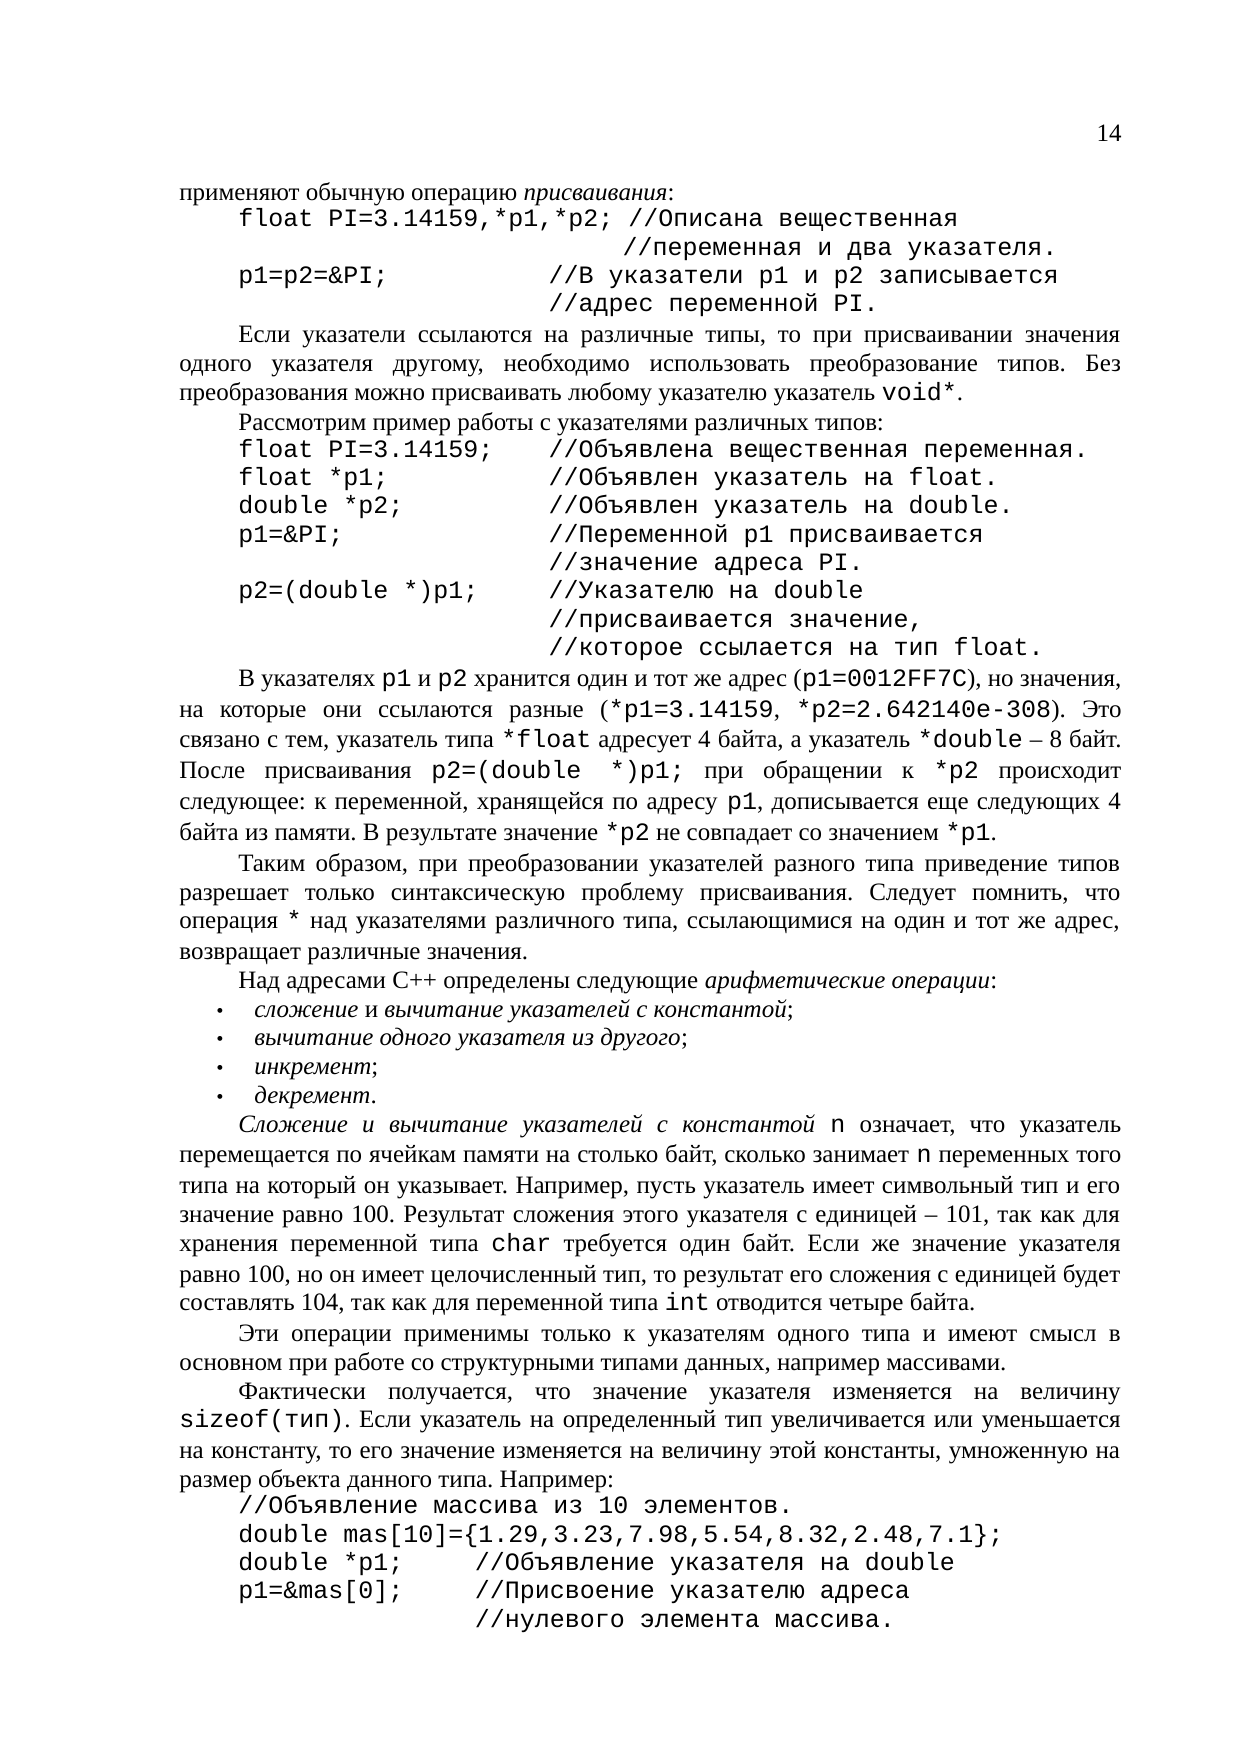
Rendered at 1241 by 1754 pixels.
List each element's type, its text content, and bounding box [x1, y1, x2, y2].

text Над адресами С++ определены следующие арифметические операции: [179, 965, 1121, 994]
list сложение и вычитание указателей с константой; [217, 994, 1121, 1022]
text //нулевого элемента массива. [179, 1606, 1121, 1634]
list вычитание одного указателя из другого; [217, 1022, 1121, 1051]
text double *p1; //Объявление указателя на double [179, 1549, 1121, 1578]
text //значение адреса PI. [179, 549, 1121, 578]
text Рассмотрим пример работы с указателями различных типов: [179, 407, 1121, 436]
text //переменная и два указателя. [179, 234, 1121, 262]
text double mas[10]={1.29,3.23,7.98,5.54,8.32,2.48,7.1}; [179, 1521, 1121, 1549]
list декремент. [217, 1080, 1121, 1109]
list инкремент; [217, 1051, 1121, 1080]
text p2=(double *)p1; //Указателю на double [179, 578, 1121, 606]
text //адрес переменной PI. [179, 291, 1121, 319]
text Если указатели ссылаются на различные типы, то при присваивании значения одного указателя другому, необходимо использовать преобразование типов. Без преобразования можно присваивать любому указателю указатель void*. [179, 319, 1121, 407]
text //которое ссылается на тип float. [179, 634, 1121, 663]
text p1=p2=&PI; //В указатели p1 и p2 записывается [179, 262, 1121, 291]
text double *p2; //Объявлен указатель на double. [179, 493, 1121, 521]
text float *p1; //Объявлен указатель на float. [179, 464, 1121, 493]
text p1=&mas[0]; //Присвоение указателю адреса [179, 1578, 1121, 1606]
text float PI=3.14159,*p1,*p2; //Описана вещественная [179, 206, 1121, 234]
text Сложение и вычитание указателей с константой n означает, что указатель перемещается по ячейкам памяти на столько байт, сколько занимает n переменных того типа на который он указывает. Например, пусть указатель имеет символьный тип и его значение равно 100. Результат сложения этого указателя с единицей – 101, так как для хранения переменной типа char требуется один байт. Если же значение указателя равно 100, но он имеет целочисленный тип, то результат его сложения с единицей будет составлять 104, так как для переменной типа int отводится четыре байта. [179, 1109, 1121, 1318]
text применяют обычную операцию присваивания: [179, 177, 1121, 206]
text //Объявление массива из 10 элементов. [179, 1493, 1121, 1521]
text Таким образом, при преобразовании указателей разного типа приведение типов разрешает только синтаксическую проблему присваивания. Следует помнить, что операция * над указателями различного типа, ссылающимися на один и тот же адрес, возвращает различные значения. [179, 848, 1121, 965]
text float PI=3.14159; //Объявлена вещественная переменная. [179, 436, 1121, 464]
text Эти операции применимы только к указателям одного типа и имеют смысл в основном при работе со структурными типами данных, например массивами. [179, 1318, 1121, 1376]
text //присваивается значение, [179, 606, 1121, 634]
text Фактически получается, что значение указателя изменяется на величину sizeof(тип). Если указатель на определенный тип увеличивается или уменьшается на константу, то его значение изменяется на величину этой константы, умноженную на размер объекта данного типа. Например: [179, 1376, 1121, 1493]
text p1=&PI; //Переменной p1 присваивается [179, 521, 1121, 549]
text В указателях p1 и p2 хранится один и тот же адрес (p1=0012FF7C), но значения, на которые они ссылаются разные (*p1=3.14159, *p2=2.642140e-308). Это связано с тем, указатель типа *float адресует 4 байта, а указатель *double – 8 байт. После присваивания p2=(double *)p1; при обращении к *p2 происходит следующее: к переменной, хранящейся по адресу p1, дописывается еще следующих 4 байта из памяти. В результате значение *p2 не совпадает со значением *p1. [179, 663, 1121, 848]
